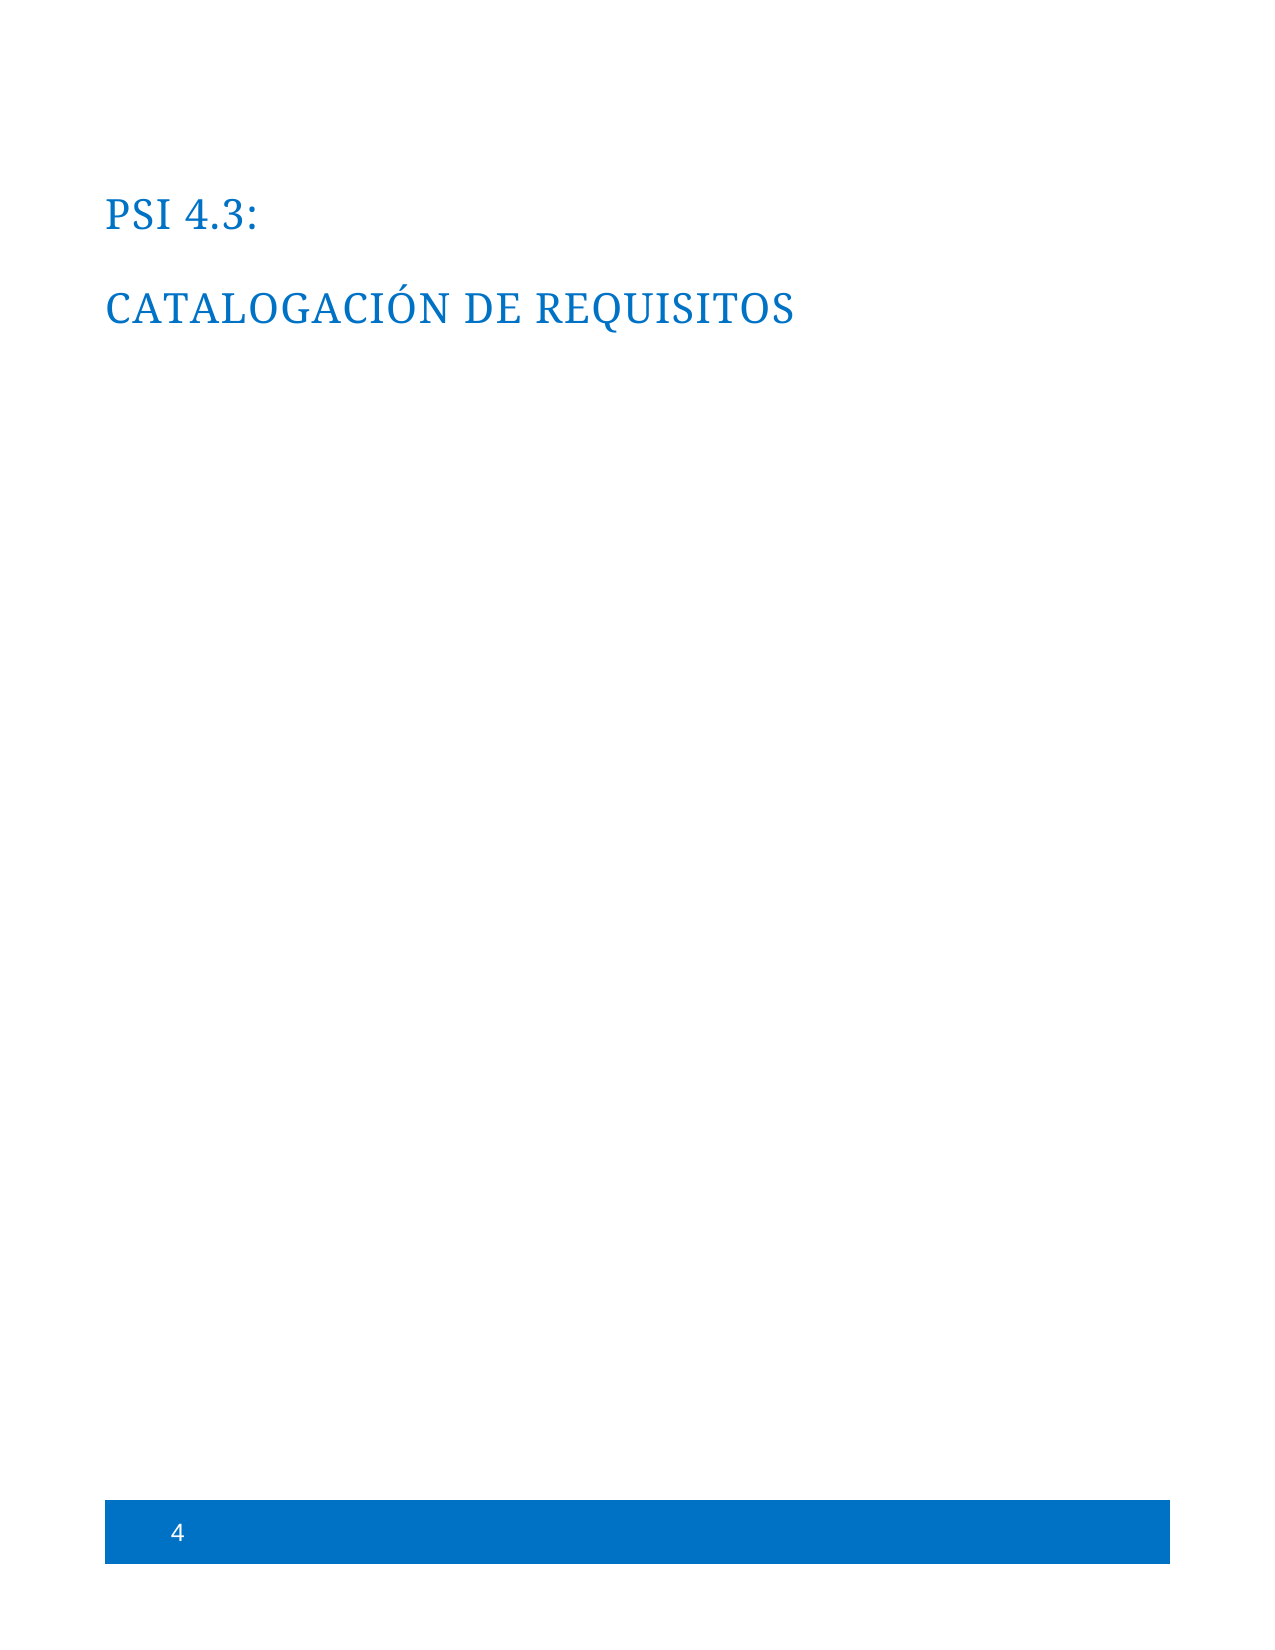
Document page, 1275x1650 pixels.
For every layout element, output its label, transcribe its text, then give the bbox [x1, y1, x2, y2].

subtitle PSI 4.3: [105, 185, 1170, 242]
subtitle Catalogación de requisitos [105, 279, 1170, 336]
